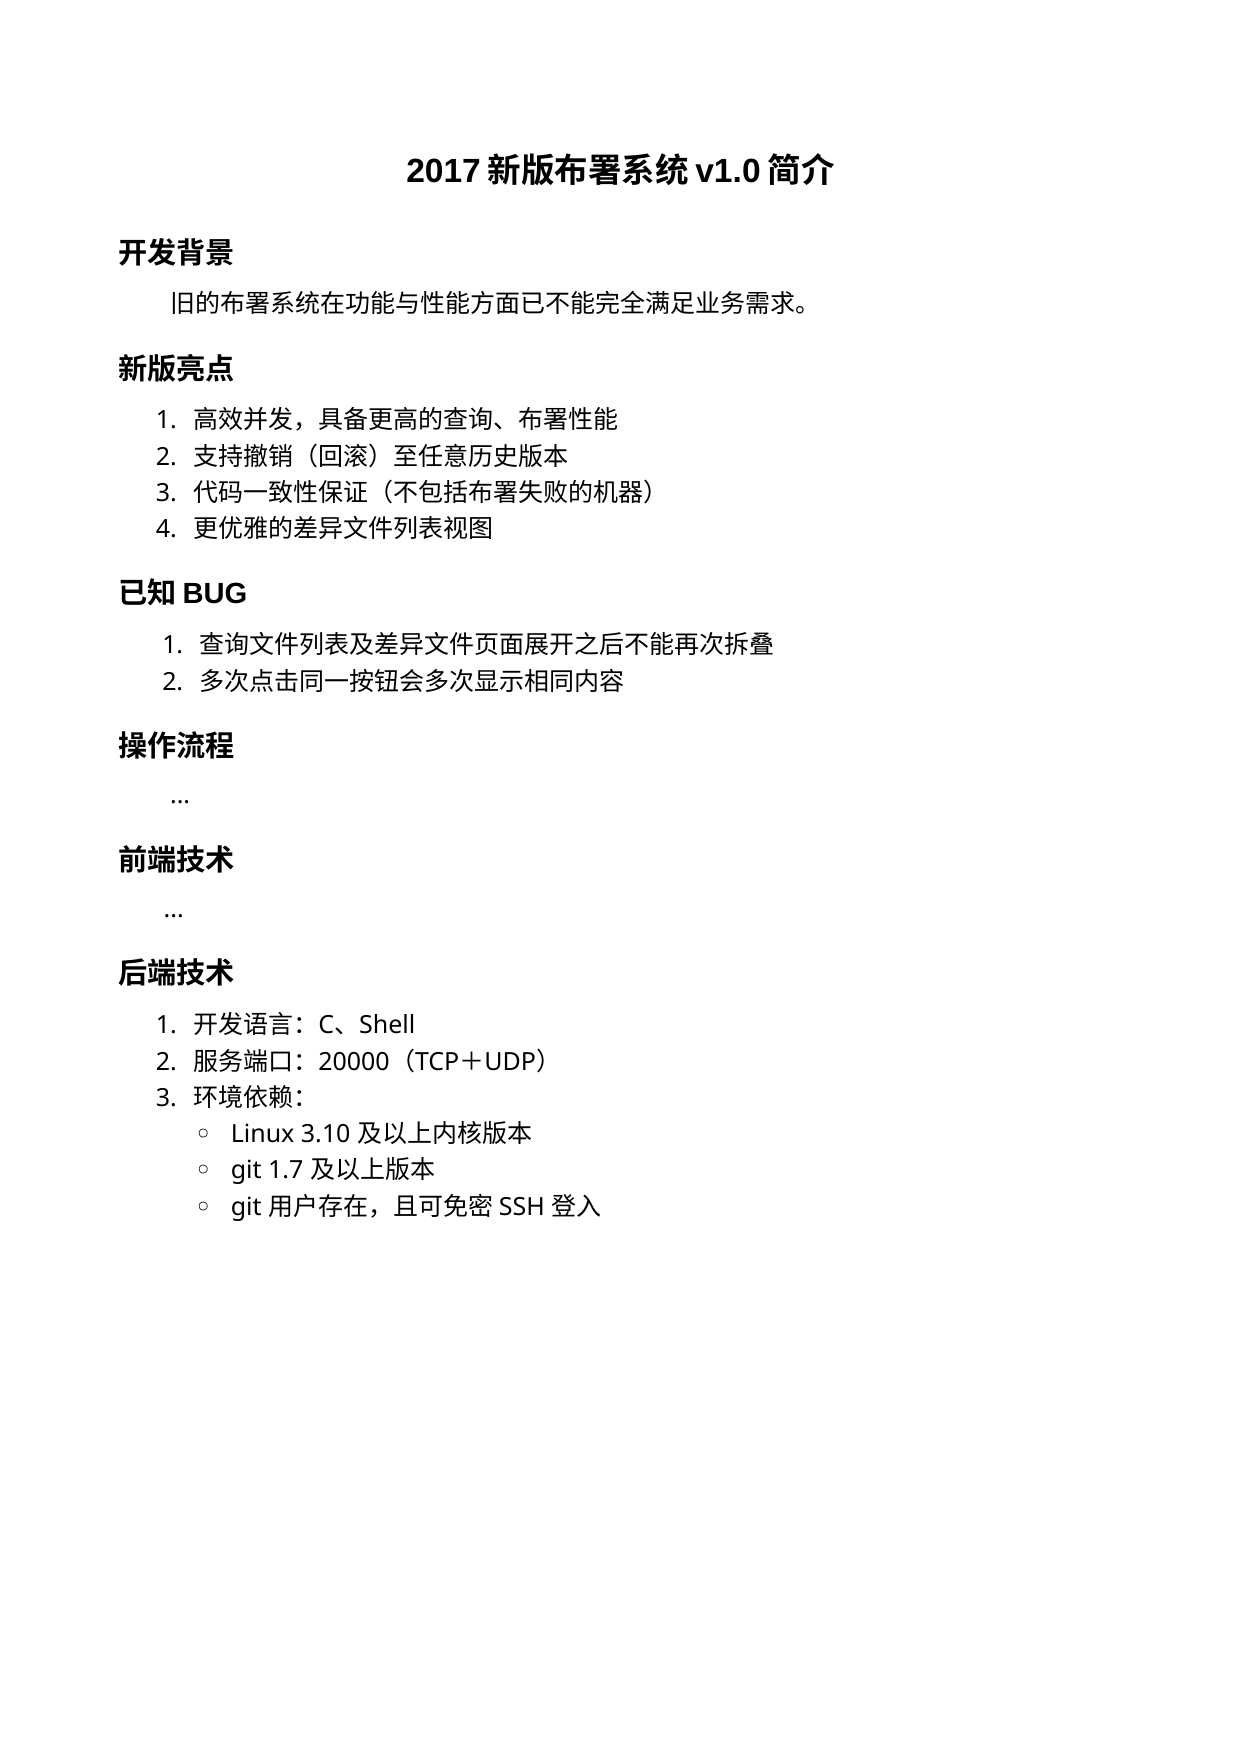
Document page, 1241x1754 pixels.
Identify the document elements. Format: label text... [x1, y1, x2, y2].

list 代码一致性保证（不包括布署失败的机器） [156, 472, 1122, 509]
subtitle 开发背景 [118, 229, 1122, 271]
subtitle 操作流程 [118, 722, 1122, 764]
subtitle 前端技术 [118, 836, 1122, 878]
subtitle 新版亮点 [118, 345, 1122, 387]
list 更优雅的差异文件列表视图 [156, 509, 1122, 545]
list git 1.7 及以上版本 [193, 1150, 1122, 1186]
text 旧的布署系统在功能与性能方面已不能完全满足业务需求。 [118, 284, 1122, 320]
list Linux 3.10 及以上内核版本 [193, 1113, 1122, 1150]
text ... [118, 777, 1122, 811]
list git 用户存在，且可免密 SSH 登入 [193, 1186, 1122, 1222]
list 支持撤销（回滚）至任意历史版本 [156, 436, 1122, 472]
subtitle 已知BUG [118, 570, 1122, 612]
text ... [118, 891, 1122, 925]
subtitle 后端技术 [118, 950, 1122, 992]
list 开发语言：C、Shell [156, 1005, 1122, 1041]
list 查询文件列表及差异文件页面展开之后不能再次拆叠 [162, 625, 1122, 661]
list 多次点击同一按钮会多次显示相同内容 [162, 661, 1122, 697]
subtitle 2017新版布署系统v1.0简介 [118, 143, 1122, 192]
list 服务端口：20000（TCP＋UDP） [156, 1041, 1122, 1077]
list 高效并发，具备更高的查询、布署性能 [156, 400, 1122, 436]
list 环境依赖： [156, 1077, 1122, 1113]
